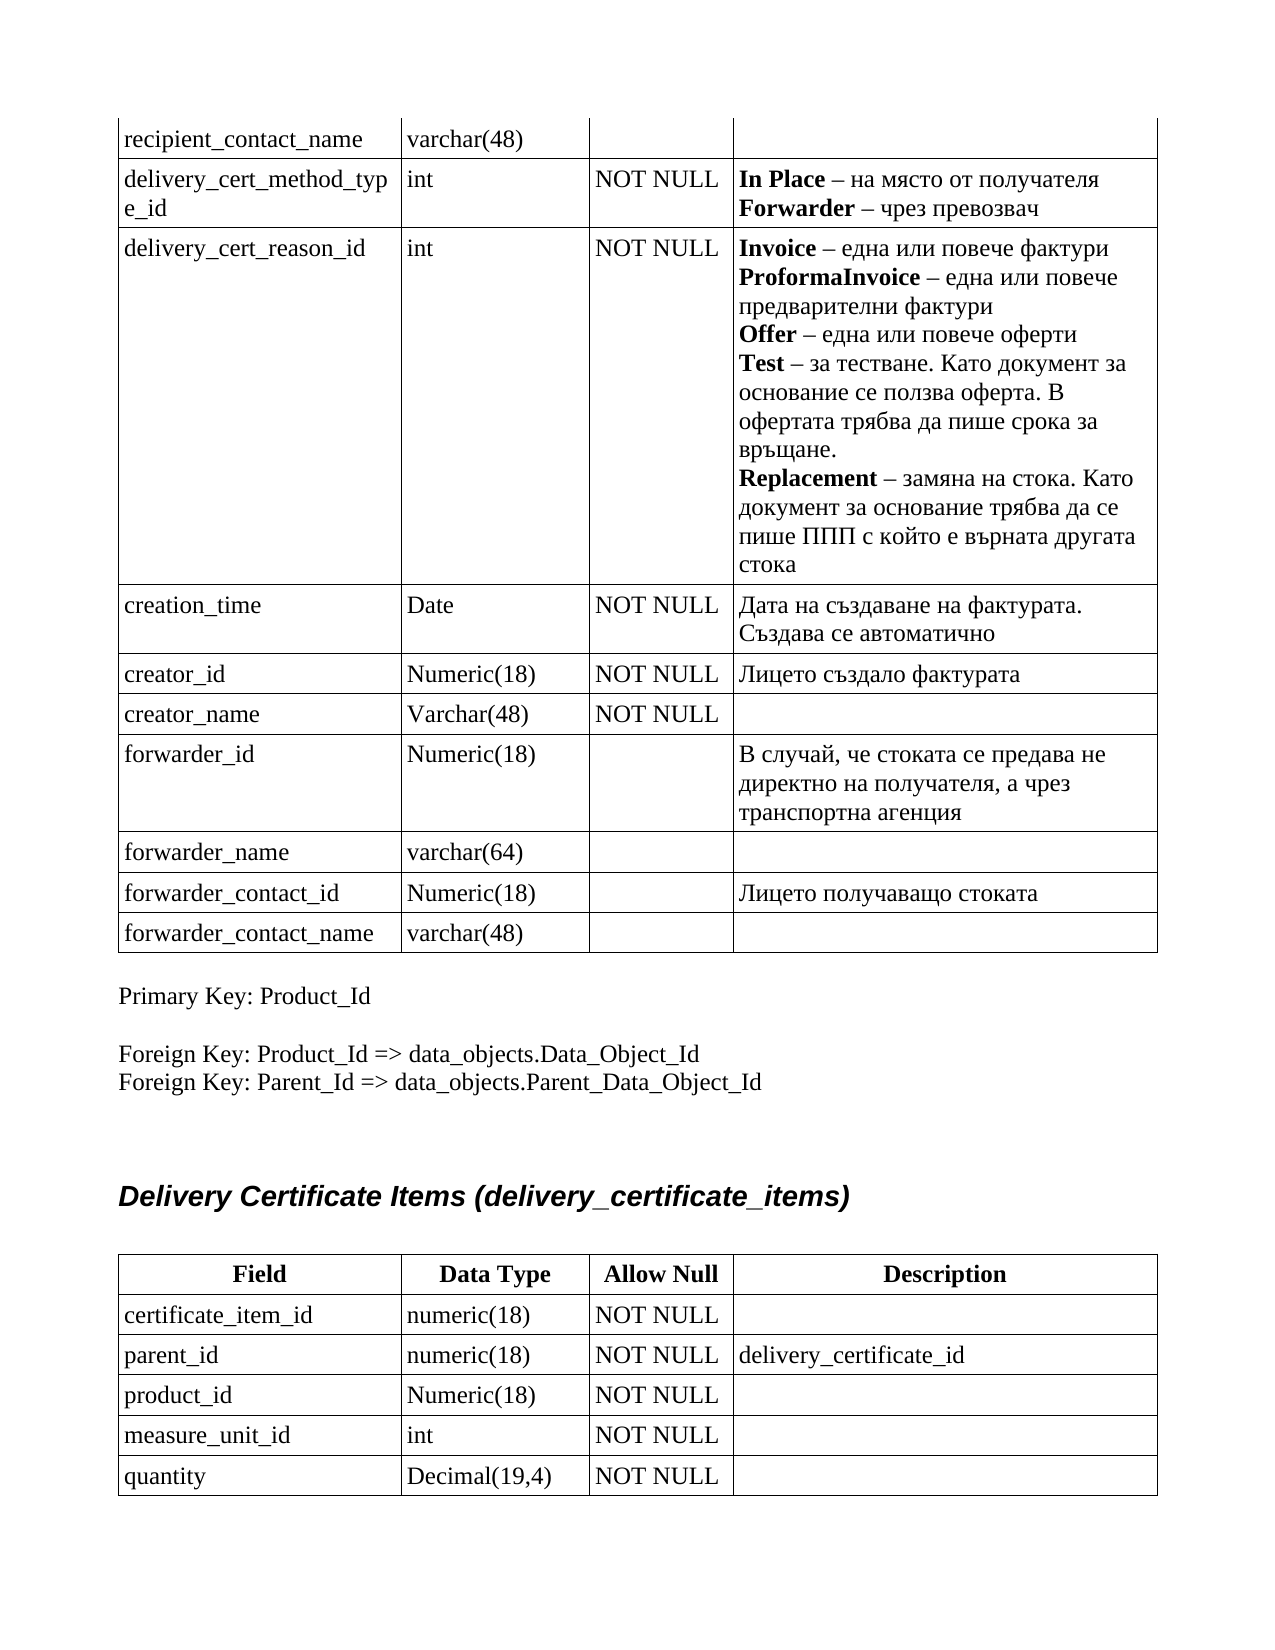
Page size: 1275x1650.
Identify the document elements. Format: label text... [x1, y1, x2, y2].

table_cell [590, 832, 733, 872]
table_cell NOT NULL [590, 654, 733, 693]
table_cell certificate_item_id [119, 1295, 401, 1334]
table_cell parent_id [119, 1335, 401, 1374]
table_cell Decimal(19,4) [402, 1456, 589, 1495]
table_cell [734, 1416, 1157, 1455]
table_cell [734, 1295, 1157, 1334]
table_cell [734, 1375, 1157, 1415]
table_cell NOT NULL [590, 1375, 733, 1415]
text Foreign Key: Product_Id => data_objects.Data_Object_Id [118, 1039, 1157, 1067]
table_cell recipient_contact_name [119, 118, 401, 158]
table_cell int [402, 159, 589, 227]
table_cell NOT NULL [590, 228, 733, 584]
table_cell Date [402, 585, 589, 653]
table_cell delivery_certificate_id [734, 1335, 1157, 1374]
table_cell NOT NULL [590, 1335, 733, 1374]
table_cell quantity [119, 1456, 401, 1495]
table_cell Numeric(18) [402, 735, 589, 831]
table_cell Varchar(48) [402, 694, 589, 734]
table_cell [734, 832, 1157, 872]
table_cell numeric(18) [402, 1295, 589, 1334]
table_cell delivery_cert_reason_id [119, 228, 401, 584]
table_cell forwarder_contact_name [119, 913, 401, 952]
table_cell creator_id [119, 654, 401, 693]
text Primary Key: Product_Id [118, 981, 1157, 1010]
table_header Field [119, 1255, 401, 1294]
table_cell Numeric(18) [402, 1375, 589, 1415]
table_cell [734, 1456, 1157, 1495]
table_cell delivery_cert_method_type_id [119, 159, 401, 227]
table_cell NOT NULL [590, 1295, 733, 1334]
table_cell NOT NULL [590, 694, 733, 734]
table_header Allow Null [590, 1255, 733, 1294]
text Foreign Key: Parent_Id => data_objects.Parent_Data_Object_Id [118, 1067, 1157, 1096]
table_header Data Type [402, 1255, 589, 1294]
table_cell Invoice – една или повече фактури ProformaInvoice – една или повече предварителни фактури Offer – една или повече оферти Test – за тестване. Като документ за основание се ползва оферта. В офертата трябва да пише срока за връщане. Replacement – замяна на стока. Като документ за основание трябва да се пише ППП с който е върната другата стока [734, 228, 1157, 584]
table_cell [590, 913, 733, 952]
table_cell Лицето създало фактурата [734, 654, 1157, 693]
table_cell product_id [119, 1375, 401, 1415]
table_header Description [734, 1255, 1157, 1294]
table_cell creation_time [119, 585, 401, 653]
table_cell numeric(18) [402, 1335, 589, 1374]
table_cell В случай, че стоката се предава не директно на получателя, а чрез транспортна агенция [734, 735, 1157, 831]
table_cell In Place – на място от получателя Forwarder – чрез превозвач [734, 159, 1157, 227]
subtitle Delivery Certificate Items (delivery_certificate_items) [118, 1179, 1157, 1212]
table_cell Лицето получаващо стоката [734, 873, 1157, 912]
table_cell NOT NULL [590, 1416, 733, 1455]
table_cell [590, 873, 733, 912]
table_cell NOT NULL [590, 585, 733, 653]
table_cell NOT NULL [590, 1456, 733, 1495]
table_cell measure_unit_id [119, 1416, 401, 1455]
table_cell Дата на създаване на фактурата. Създава се автоматично [734, 585, 1157, 653]
table_cell int [402, 1416, 589, 1455]
table_cell int [402, 228, 589, 584]
table_cell [734, 913, 1157, 952]
table_cell Numeric(18) [402, 873, 589, 912]
table_cell [590, 735, 733, 831]
table_cell NOT NULL [590, 159, 733, 227]
table_cell forwarder_name [119, 832, 401, 872]
table_cell forwarder_contact_id [119, 873, 401, 912]
table_cell [734, 694, 1157, 734]
table_cell forwarder_id [119, 735, 401, 831]
table_cell varchar(48) [402, 913, 589, 952]
table_cell Numeric(18) [402, 654, 589, 693]
table_cell creator_name [119, 694, 401, 734]
table_cell varchar(64) [402, 832, 589, 872]
table_cell [590, 118, 733, 158]
table_cell [734, 118, 1157, 158]
table_cell varchar(48) [402, 118, 589, 158]
